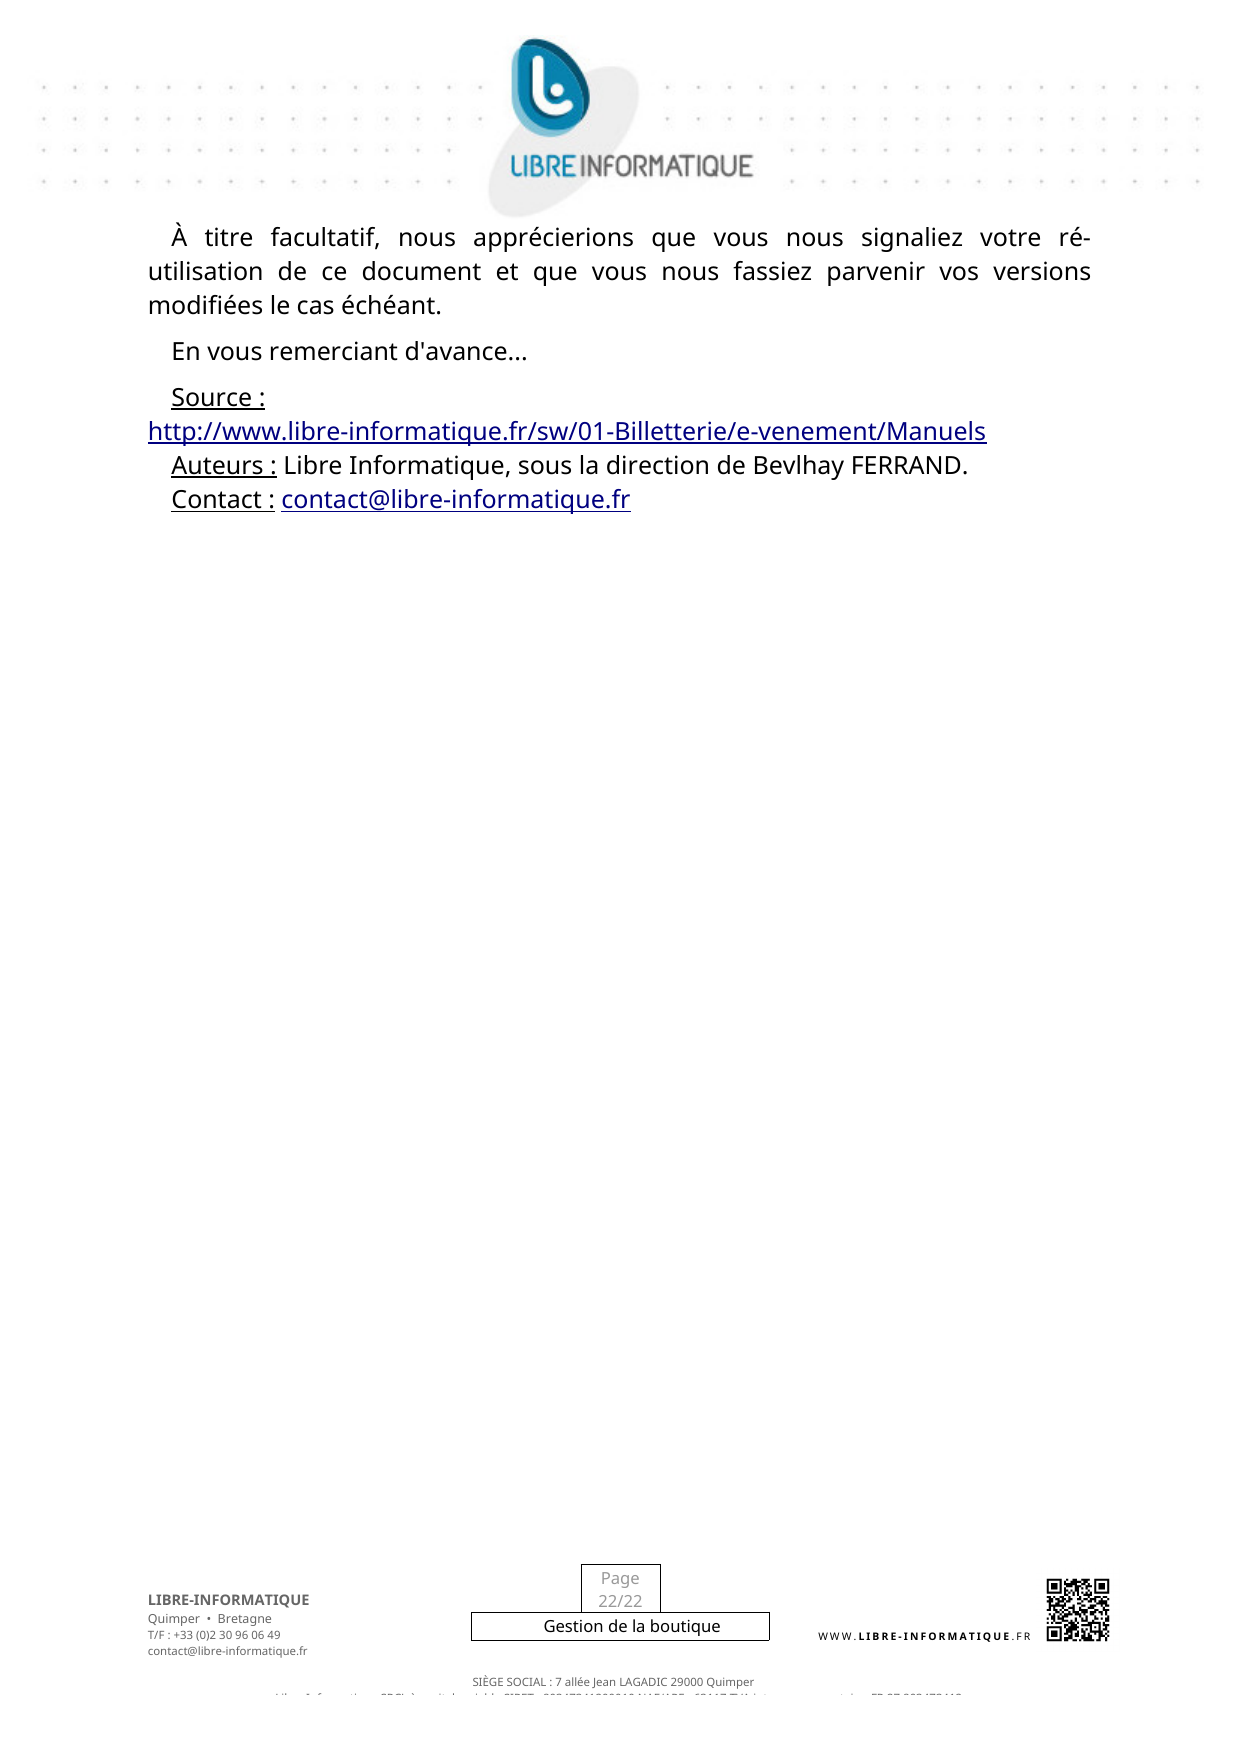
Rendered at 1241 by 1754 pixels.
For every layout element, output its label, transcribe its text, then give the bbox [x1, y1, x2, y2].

text Auteurs : Libre Informatique, sous la direction de Bevlhay FERRAND. [148, 448, 1093, 482]
picture [1036, 1568, 1120, 1652]
text En vous remerciant d'avance... [148, 334, 1093, 368]
text À titre facultatif, nous apprécierions que vous nous signaliez votre ré-utilisation de ce document et que vous nous fassiez parvenir vos versions modifiées le cas échéant. [148, 220, 1093, 322]
text Contact : contact@libre-informatique.fr [148, 482, 1093, 516]
picture [27, 35, 1213, 220]
text Source : http://www.libre-informatique.fr/sw/01-Billetterie/e-venement/Manuels [148, 379, 1093, 448]
